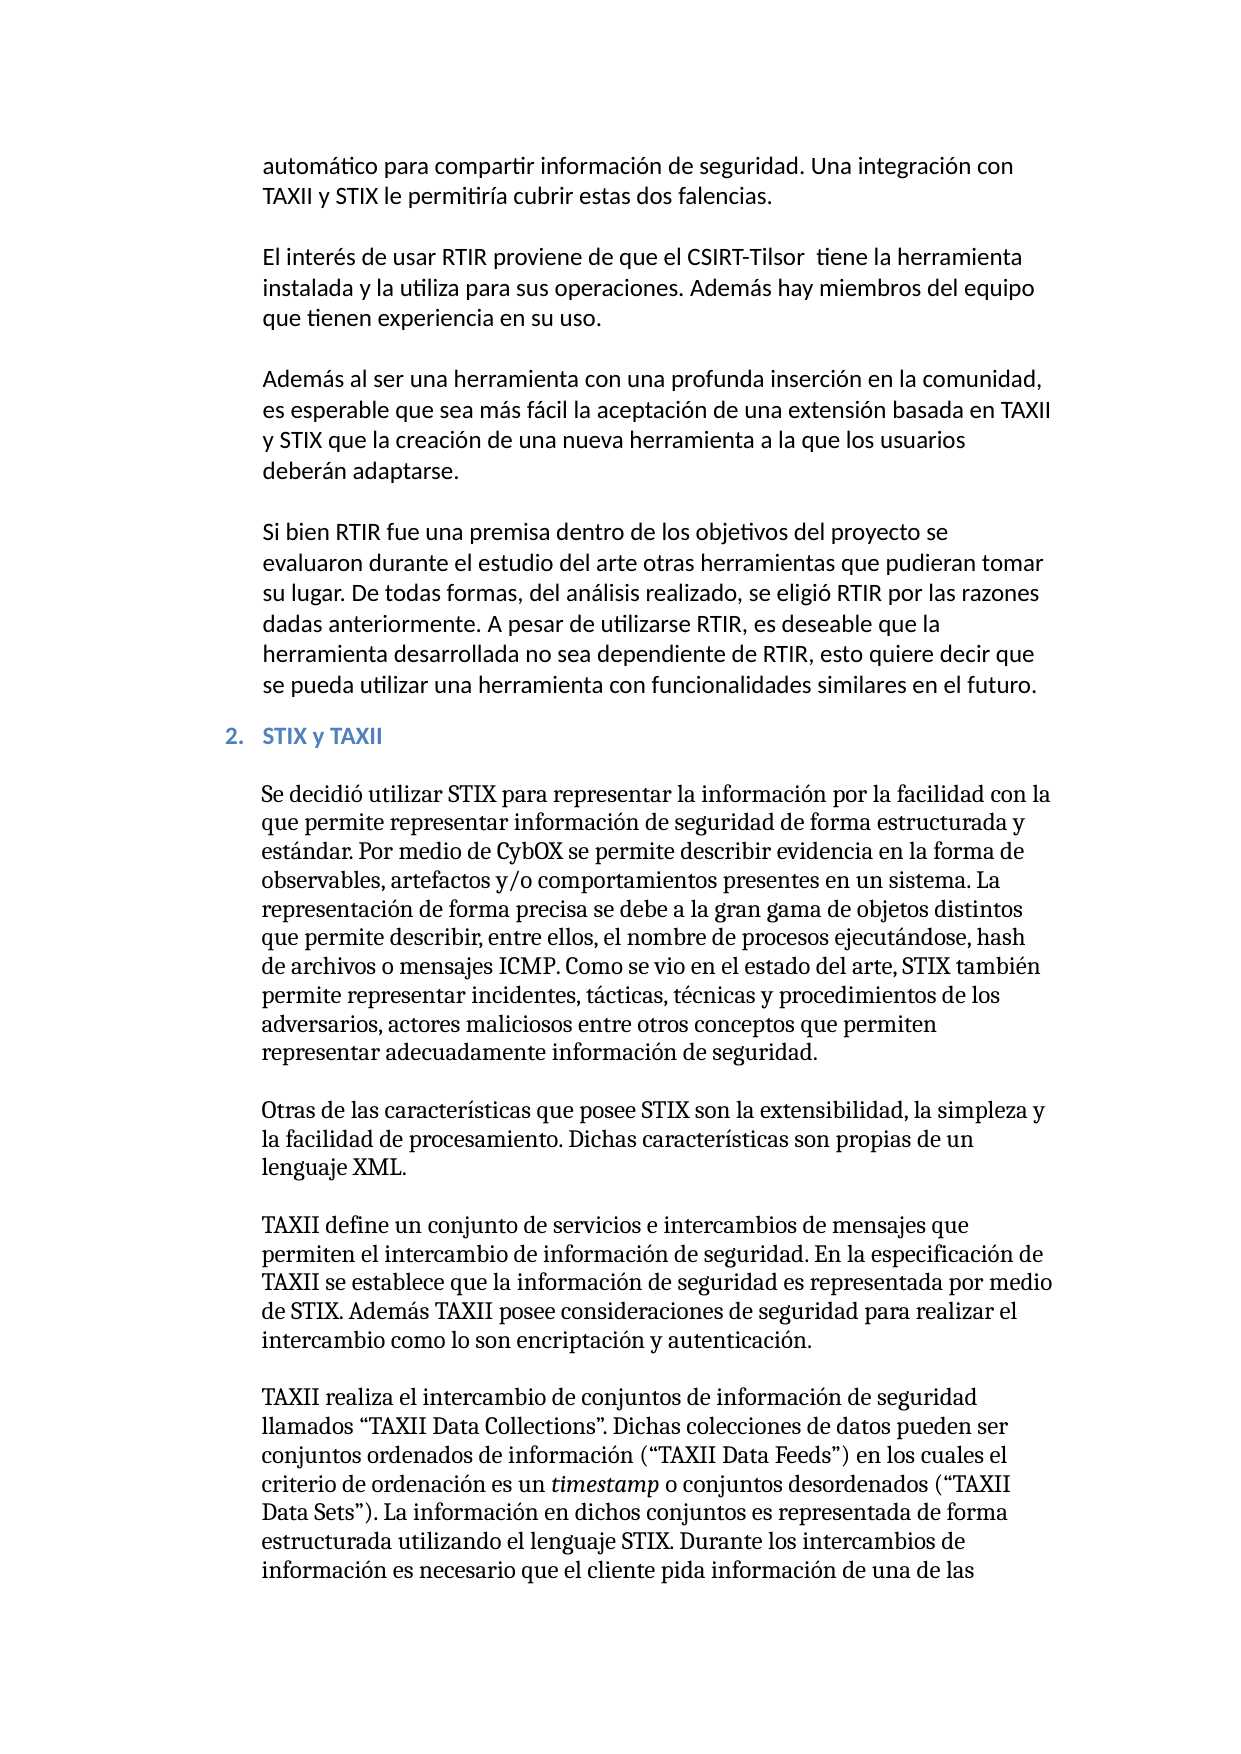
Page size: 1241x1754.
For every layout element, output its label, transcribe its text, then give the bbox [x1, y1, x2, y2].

text Otras de las características que posee STIX son la extensibilidad, la simpleza y la facilidad de procesamiento. Dichas características son propias de un lenguaje XML. [261, 1096, 1053, 1182]
list Además al ser una herramienta con una profunda inserción en la comunidad, es esperable que sea más fácil la aceptación de una extensión basada en TAXII y STIX que la creación de una nueva herramienta a la que los usuarios deberán adaptarse. [262, 364, 1053, 486]
text TAXII realiza el intercambio de conjuntos de información de seguridad llamados “TAXII Data Collections”. Dichas colecciones de datos pueden ser conjuntos ordenados de información (“TAXII Data Feeds”) en los cuales el criterio de ordenación es un timestamp o conjuntos desordenados (“TAXII Data Sets”). La información en dichos conjuntos es representada de forma estructurada utilizando el lenguaje STIX. Durante los intercambios de información es necesario que el cliente pida información de una de las [261, 1383, 1053, 1584]
text TAXII define un conjunto de servicios e intercambios de mensajes que permiten el intercambio de información de seguridad. En la especificación de TAXII se establece que la información de seguridad es representada por medio de STIX. Además TAXII posee consideraciones de seguridad para realizar el intercambio como lo son encriptación y autenticación. [261, 1211, 1053, 1354]
list automático para compartir información de seguridad. Una integración con TAXII y STIX le permitiría cubrir estas dos falencias. [262, 150, 1053, 211]
text Se decidió utilizar STIX para representar la información por la facilidad con la que permite representar información de seguridad de forma estructurada y estándar. Por medio de CybOX se permite describir evidencia en la forma de observables, artefactos y/o comportamientos presentes en un sistema. La representación de forma precisa se debe a la gran gama de objetos distintos que permite describir, entre ellos, el nombre de procesos ejecutándose, hash de archivos o mensajes ICMP. Como se vio en el estado del arte, STIX también permite representar incidentes, tácticas, técnicas y procedimientos de los adversarios, actores maliciosos entre otros conceptos que permiten representar adecuadamente información de seguridad. [261, 779, 1053, 1067]
list El interés de usar RTIR proviene de que el CSIRT-Tilsor tiene la herramienta instalada y la utiliza para sus operaciones. Además hay miembros del equipo que tienen experiencia en su uso. [262, 242, 1053, 333]
list Si bien RTIR fue una premisa dentro de los objetivos del proyecto se evaluaron durante el estudio del arte otras herramientas que pudieran tomar su lugar. De todas formas, del análisis realizado, se eligió RTIR por las razones dadas anteriormente. A pesar de utilizarse RTIR, es deseable que la herramienta desarrollada no sea dependiente de RTIR, esto quiere decir que se pueda utilizar una herramienta con funcionalidades similares en el futuro. [262, 516, 1053, 699]
subtitle STIX y TAXII [225, 720, 1053, 751]
